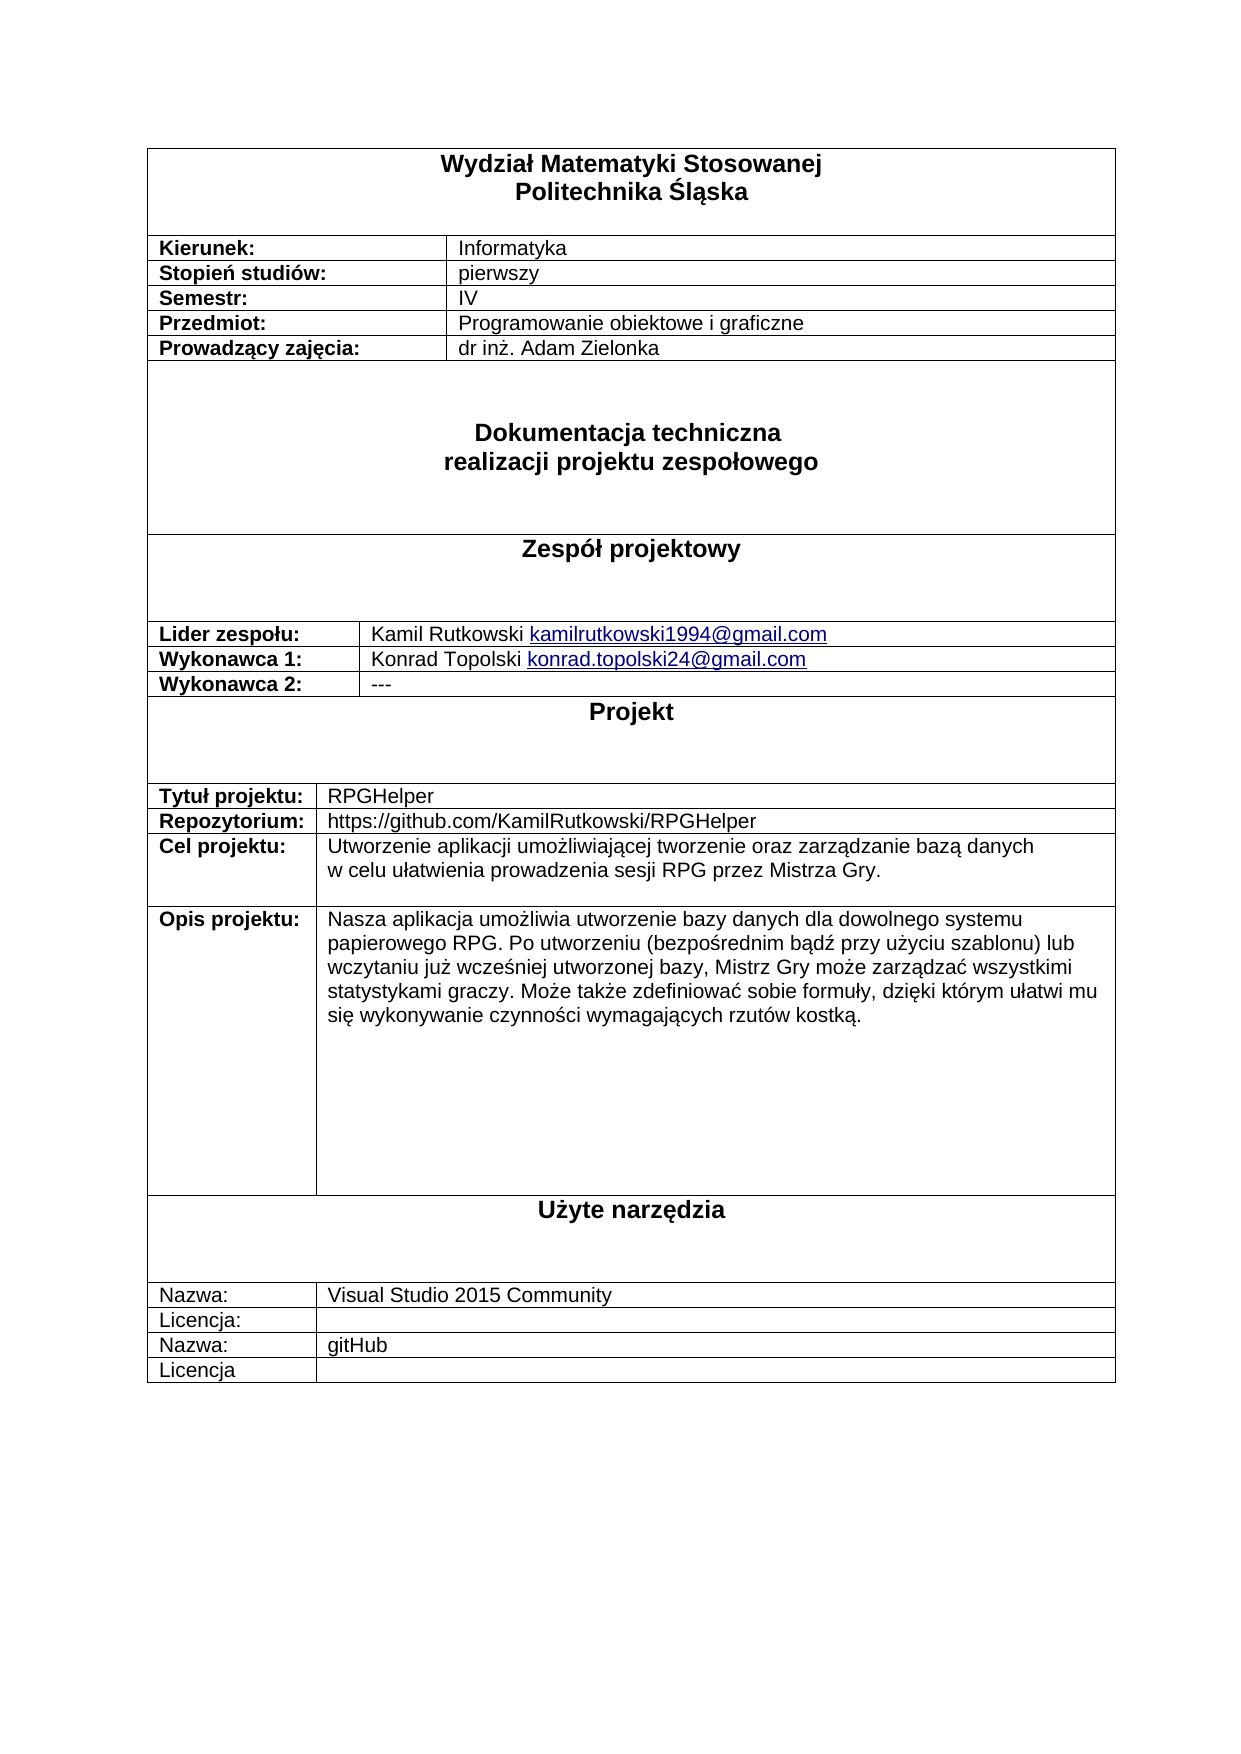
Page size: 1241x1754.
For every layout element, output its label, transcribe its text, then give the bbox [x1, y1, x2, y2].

table_cell Utworzenie aplikacji umożliwiającej tworzenie oraz zarządzanie bazą danych w celu ułatwienia prowadzenia sesji RPG przez Mistrza Gry. [317, 834, 1115, 906]
table_header Wydział Matematyki Stosowanej Politechnika Śląska [148, 149, 1115, 235]
table_cell Cel projektu: [148, 834, 316, 906]
table_cell Dokumentacja techniczna realizacji projektu zespołowego [148, 361, 1115, 533]
table_cell gitHub [317, 1333, 1115, 1357]
table_cell Przedmiot: [148, 311, 446, 335]
table_cell IV [447, 286, 1115, 310]
table_cell https://github.com/KamilRutkowski/RPGHelper [317, 809, 1115, 833]
table_cell [317, 1308, 1115, 1332]
table_cell Zespół projektowy [148, 535, 1115, 621]
table_cell Projekt [148, 697, 1115, 783]
table_cell Stopień studiów: [148, 261, 446, 285]
table_cell RPGHelper [317, 784, 1115, 808]
table_cell Kierunek: [148, 236, 446, 260]
table_cell Tytuł projektu: [148, 784, 316, 808]
table_cell Wykonawca 1: [148, 647, 359, 671]
table_cell Licencja: [148, 1308, 316, 1332]
table_cell --- [360, 672, 1115, 696]
table_cell Nasza aplikacja umożliwia utworzenie bazy danych dla dowolnego systemu papierowego RPG. Po utworzeniu (bezpośrednim bądź przy użyciu szablonu) lub wczytaniu już wcześniej utworzonej bazy, Mistrz Gry może zarządzać wszystkimi statystykami graczy. Może także zdefiniować sobie formuły, dzięki którym ułatwi mu się wykonywanie czynności wymagających rzutów kostką. [317, 907, 1115, 1194]
table_cell [317, 1358, 1115, 1382]
table_cell Repozytorium: [148, 809, 316, 833]
table_cell Nazwa: [148, 1283, 316, 1307]
table_cell Użyte narzędzia [148, 1196, 1115, 1282]
table_cell Licencja [148, 1358, 316, 1382]
table_cell Kamil Rutkowski kamilrutkowski1994@gmail.com [360, 622, 1115, 646]
table_cell Opis projektu: [148, 907, 316, 1194]
table_cell Nazwa: [148, 1333, 316, 1357]
table_cell Konrad Topolski konrad.topolski24@gmail.com [360, 647, 1115, 671]
table_cell Programowanie obiektowe i graficzne [447, 311, 1115, 335]
table_cell Visual Studio 2015 Community [317, 1283, 1115, 1307]
table_cell Lider zespołu: [148, 622, 359, 646]
table_cell Wykonawca 2: [148, 672, 359, 696]
table_cell Semestr: [148, 286, 446, 310]
table_cell Informatyka [447, 236, 1115, 260]
table_cell pierwszy [447, 261, 1115, 285]
table_cell Prowadzący zajęcia: [148, 336, 446, 360]
table_cell dr inż. Adam Zielonka [447, 336, 1115, 360]
